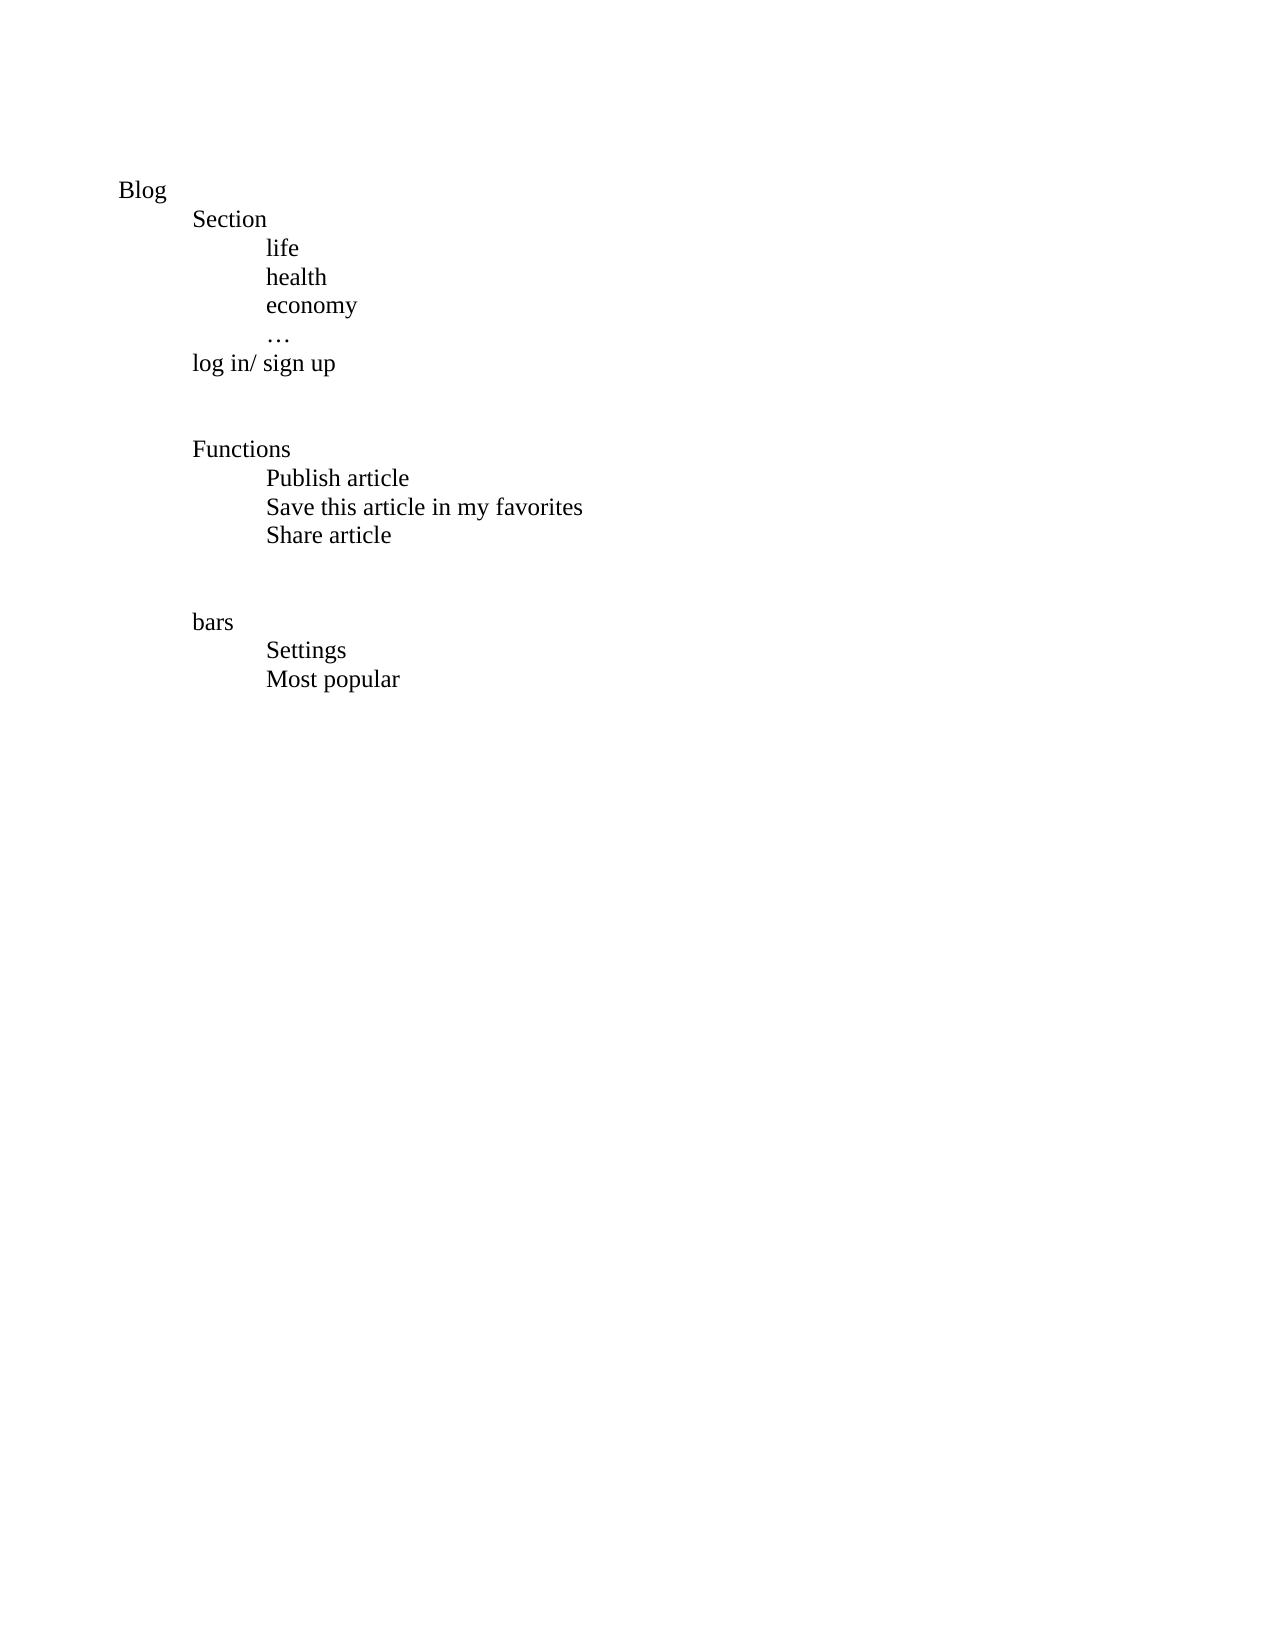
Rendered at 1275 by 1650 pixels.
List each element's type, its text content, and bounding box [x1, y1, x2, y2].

text Share article [118, 521, 1157, 549]
text bars [118, 607, 1157, 636]
text life [118, 233, 1157, 262]
text Save this article in my favorites [118, 492, 1157, 521]
text Settings [118, 636, 1157, 664]
text health [118, 262, 1157, 291]
text economy [118, 291, 1157, 319]
text Publish article [118, 463, 1157, 492]
text Blog [118, 176, 1157, 204]
text … [118, 319, 1157, 348]
text log in/ sign up [118, 348, 1157, 377]
text Functions [118, 434, 1157, 463]
text Most popular [118, 664, 1157, 693]
text Section [118, 204, 1157, 233]
